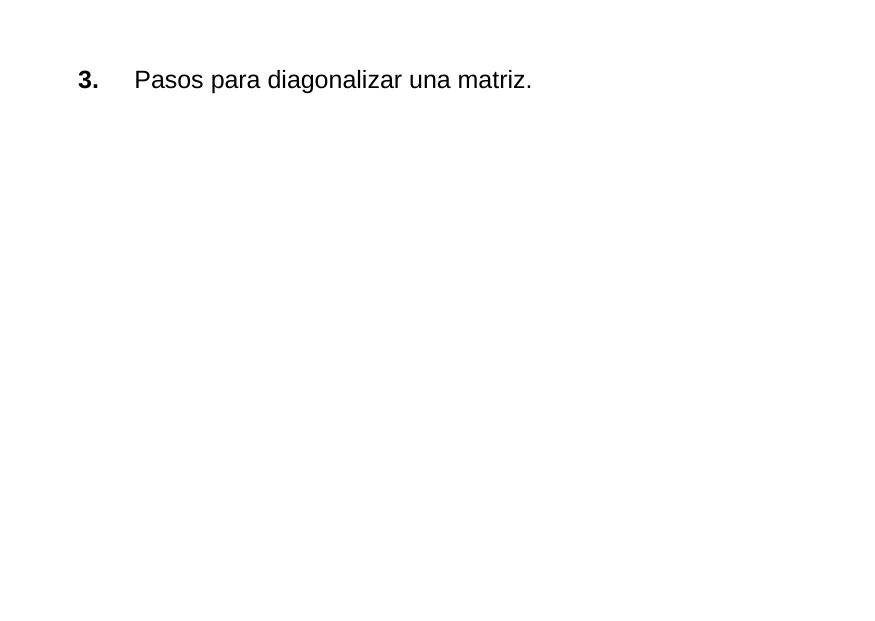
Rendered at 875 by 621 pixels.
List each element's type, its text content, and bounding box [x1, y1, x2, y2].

list Pasos para diagonalizar una matriz. [78, 65, 815, 94]
